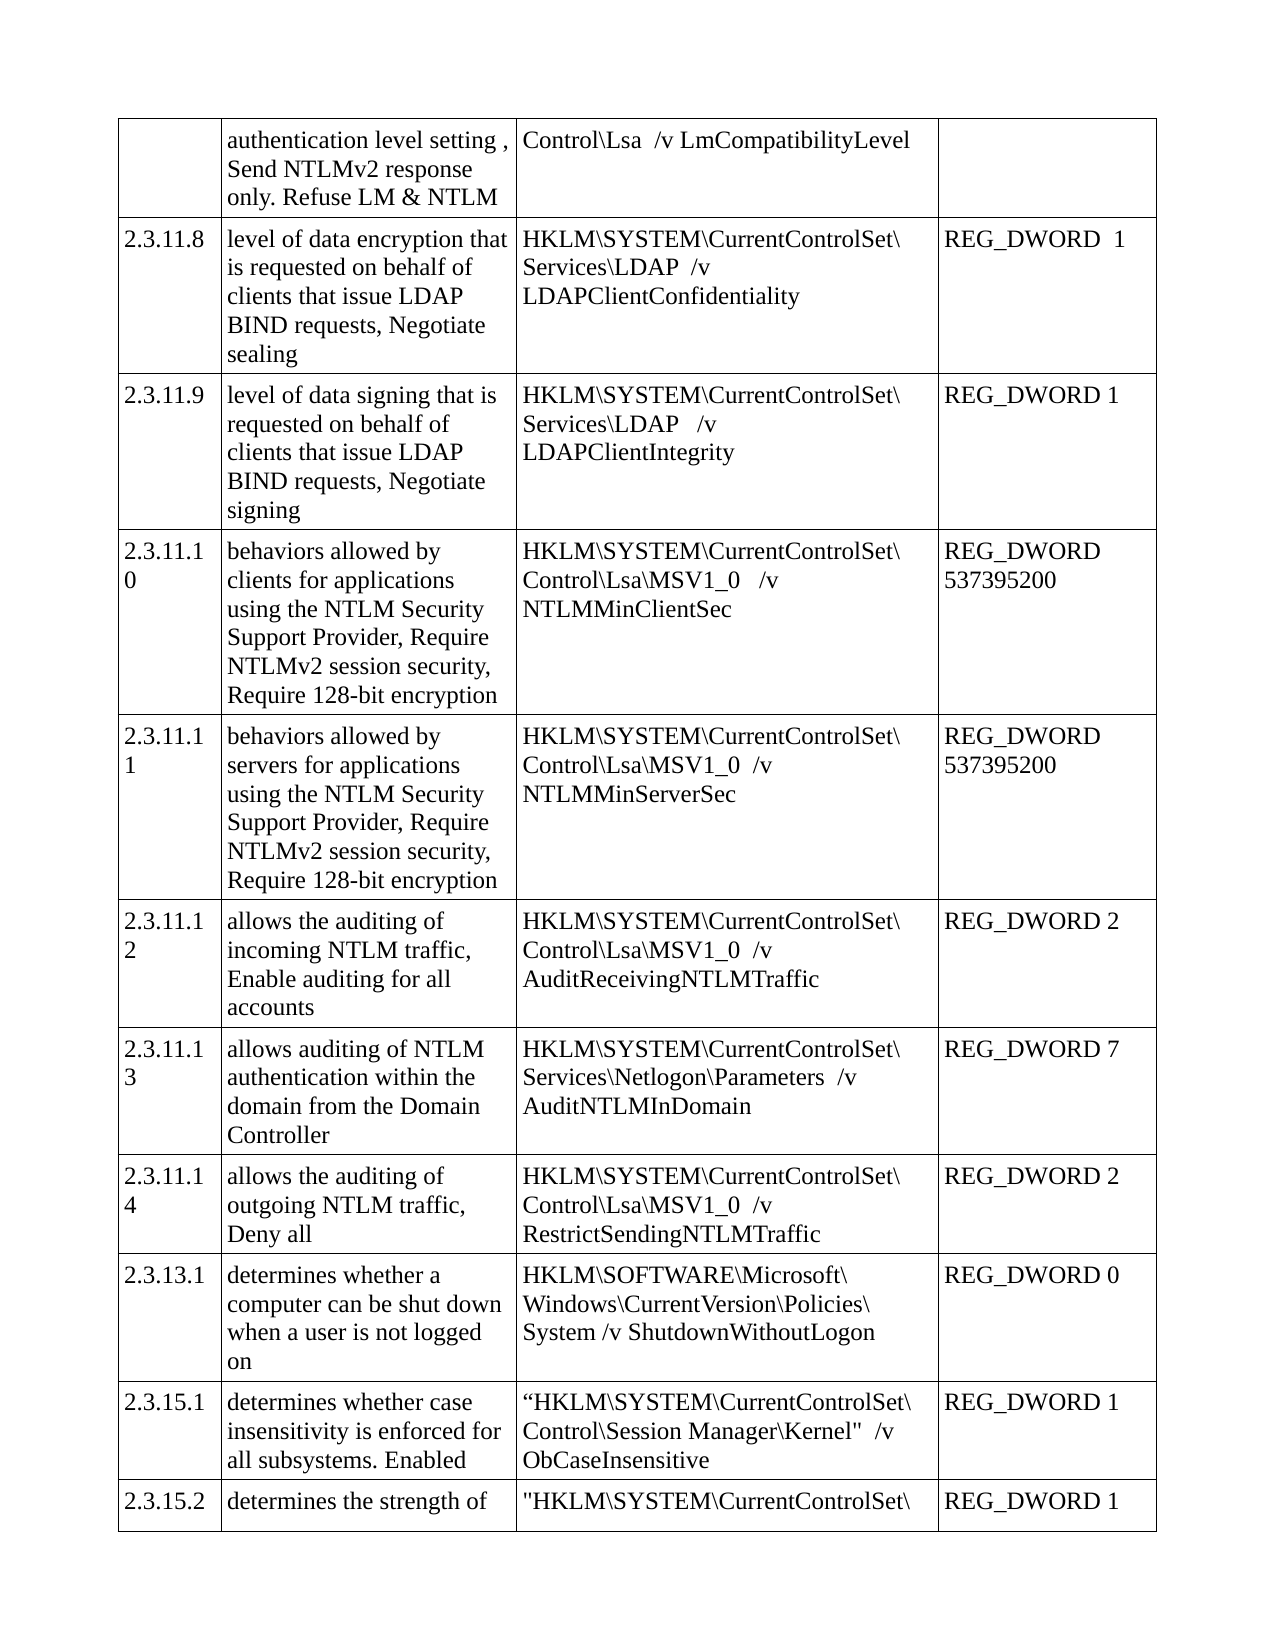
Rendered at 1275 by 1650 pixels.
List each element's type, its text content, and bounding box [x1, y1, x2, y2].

table_cell 2.3.11.13 [119, 1028, 221, 1154]
table_cell REG_DWORD 1 [939, 1480, 1156, 1531]
table_cell determines the strength of [222, 1480, 516, 1531]
table_cell 2.3.11.11 [119, 715, 221, 899]
table_cell REG_DWORD 1 [939, 218, 1156, 373]
table_cell 2.3.13.1 [119, 1254, 221, 1381]
table_cell determines whether a computer can be shut down when a user is not logged on [222, 1254, 516, 1381]
table_cell 2.3.11.9 [119, 374, 221, 529]
table_cell HKLM\SYSTEM\CurrentControlSet\Control\Lsa\MSV1_0 /v AuditReceivingNTLMTraffic [517, 900, 938, 1027]
table_cell “HKLM\SYSTEM\CurrentControlSet\Control\Session Manager\Kernel" /v ObCaseInsensitive [517, 1382, 938, 1479]
table_cell HKLM\SYSTEM\CurrentControlSet\Services\LDAP /v LDAPClientConfidentiality [517, 218, 938, 373]
table_cell 2.3.11.12 [119, 900, 221, 1027]
table_cell behaviors allowed by servers for applications using the NTLM Security Support Provider, Require NTLMv2 session security, Require 128-bit encryption [222, 715, 516, 899]
table_cell REG_DWORD 2 [939, 900, 1156, 1027]
table_cell allows auditing of NTLM authentication within the domain from the Domain Controller [222, 1028, 516, 1154]
table_cell REG_DWORD 1 [939, 1382, 1156, 1479]
table_cell HKLM\SYSTEM\CurrentControlSet\Services\LDAP /v LDAPClientIntegrity [517, 374, 938, 529]
table_cell 2.3.11.14 [119, 1155, 221, 1253]
table_cell 2.3.15.1 [119, 1382, 221, 1479]
table_cell HKLM\SYSTEM\CurrentControlSet\Control\Lsa\MSV1_0 /v RestrictSendingNTLMTraffic [517, 1155, 938, 1253]
table_cell REG_DWORD 537395200 [939, 715, 1156, 899]
table_cell level of data signing that is requested on behalf of clients that issue LDAP BIND requests, Negotiate signing [222, 374, 516, 529]
table_cell 2.3.15.2 [119, 1480, 221, 1531]
table_cell "HKLM\SYSTEM\CurrentControlSet\ [517, 1480, 938, 1531]
table_cell allows the auditing of incoming NTLM traffic, Enable auditing for all accounts [222, 900, 516, 1027]
table_cell Control\Lsa /v LmCompatibilityLevel [517, 119, 938, 217]
table_cell REG_DWORD 537395200 [939, 530, 1156, 714]
table_cell REG_DWORD 7 [939, 1028, 1156, 1154]
table_cell behaviors allowed by clients for applications using the NTLM Security Support Provider, Require NTLMv2 session security, Require 128-bit encryption [222, 530, 516, 714]
table_cell HKLM\SYSTEM\CurrentControlSet\Services\Netlogon\Parameters /v AuditNTLMInDomain [517, 1028, 938, 1154]
table_cell HKLM\SYSTEM\CurrentControlSet\Control\Lsa\MSV1_0 /v NTLMMinClientSec [517, 530, 938, 714]
table_cell REG_DWORD 0 [939, 1254, 1156, 1381]
table_cell determines whether case insensitivity is enforced for all subsystems. Enabled [222, 1382, 516, 1479]
table_cell level of data encryption that is requested on behalf of clients that issue LDAP BIND requests, Negotiate sealing [222, 218, 516, 373]
table_cell allows the auditing of outgoing NTLM traffic, Deny all [222, 1155, 516, 1253]
table_cell [119, 119, 221, 217]
table_cell REG_DWORD 2 [939, 1155, 1156, 1253]
table_cell HKLM\SYSTEM\CurrentControlSet\Control\Lsa\MSV1_0 /v NTLMMinServerSec [517, 715, 938, 899]
table_cell HKLM\SOFTWARE\Microsoft\Windows\CurrentVersion\Policies\System /v ShutdownWithoutLogon [517, 1254, 938, 1381]
table_cell 2.3.11.10 [119, 530, 221, 714]
table_cell [939, 119, 1156, 217]
table_cell authentication level setting , Send NTLMv2 response only. Refuse LM & NTLM [222, 119, 516, 217]
table_cell REG_DWORD 1 [939, 374, 1156, 529]
table_cell 2.3.11.8 [119, 218, 221, 373]
